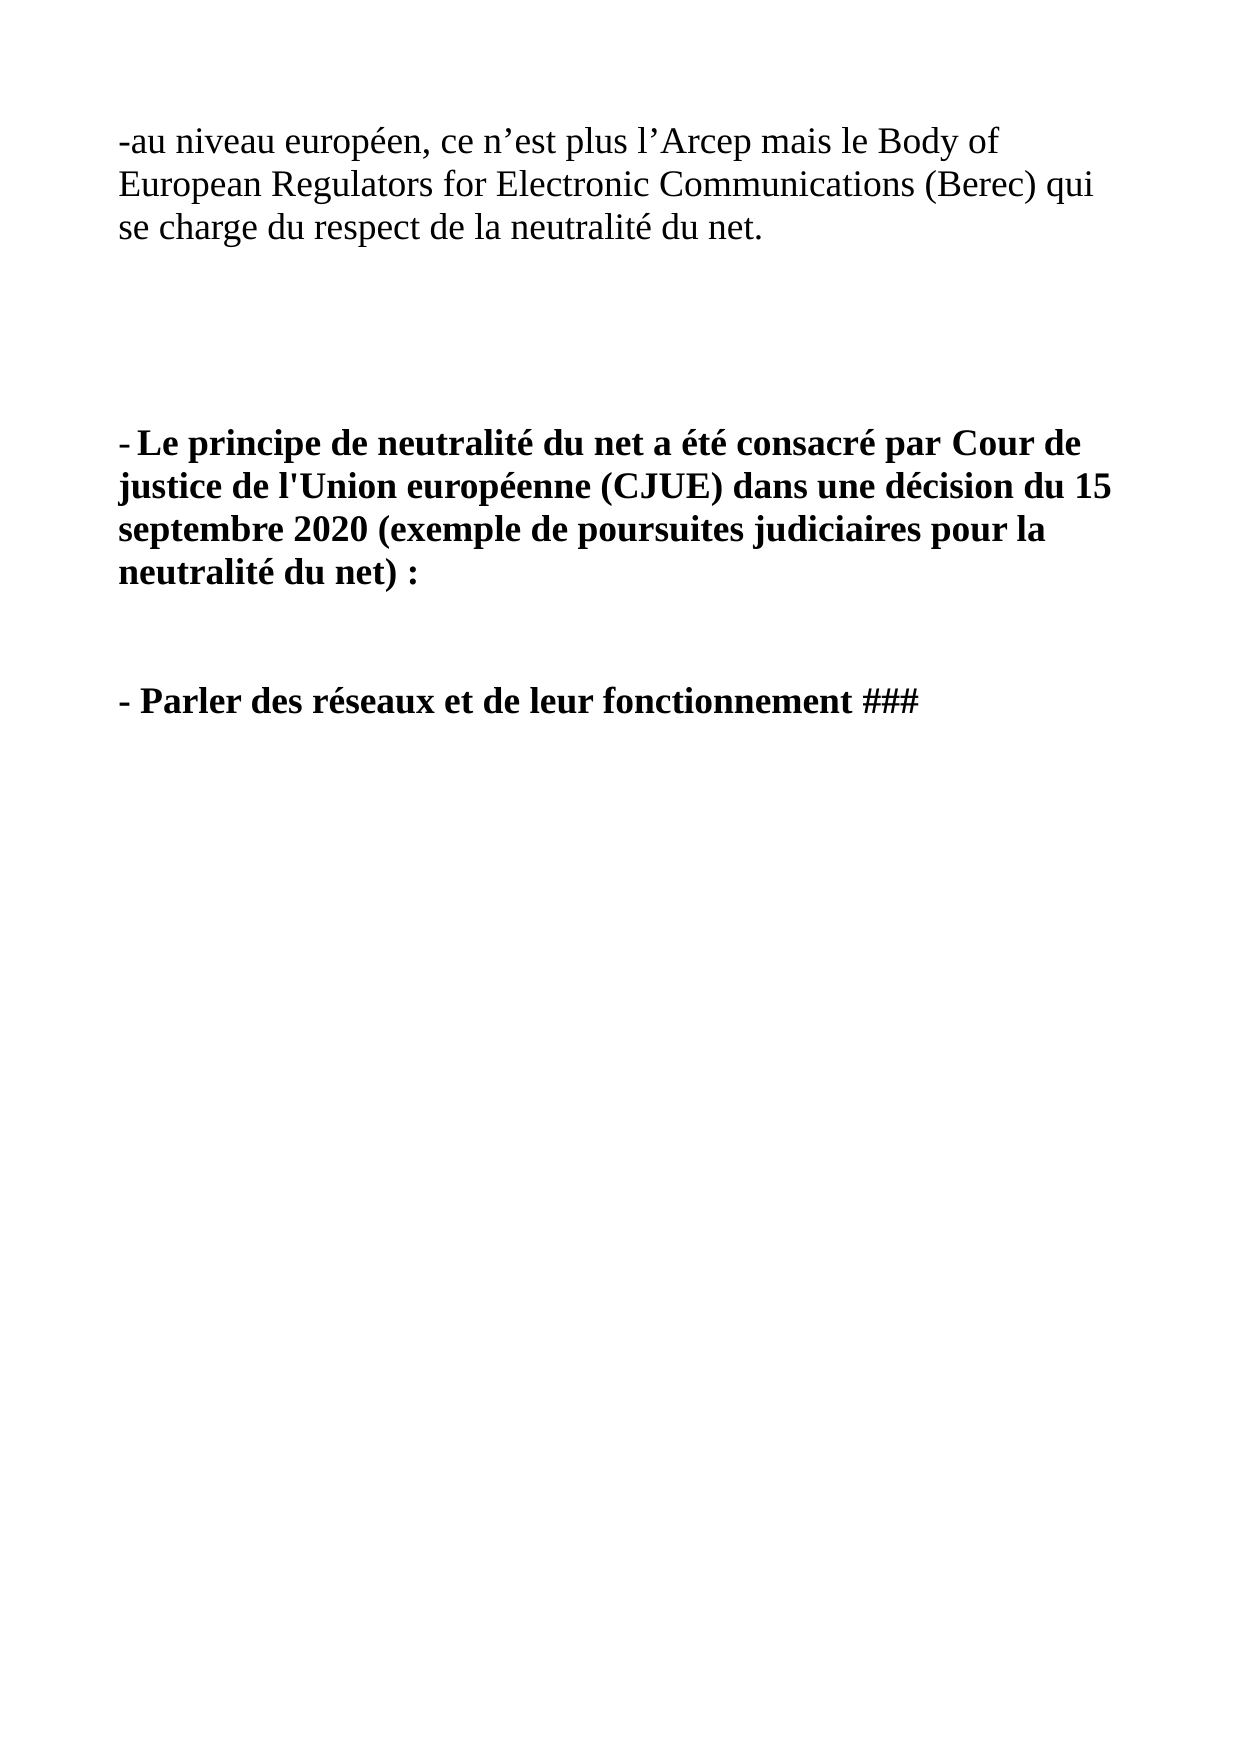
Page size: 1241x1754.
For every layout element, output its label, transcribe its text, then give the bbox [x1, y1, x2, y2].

text - Parler des réseaux et de leur fonctionnement ### [118, 679, 1122, 722]
text - Le principe de neutralité du net a été consacré par Cour de justice de l'Union européenne (CJUE) dans une décision du 15 septembre 2020 (exemple de poursuites judiciaires pour la neutralité du net) : [118, 420, 1122, 592]
text -au niveau européen, ce n’est plus l’Arcep mais le Body of European Regulators for Electronic Communications (Berec) qui se charge du respect de la neutralité du net. [118, 118, 1122, 247]
